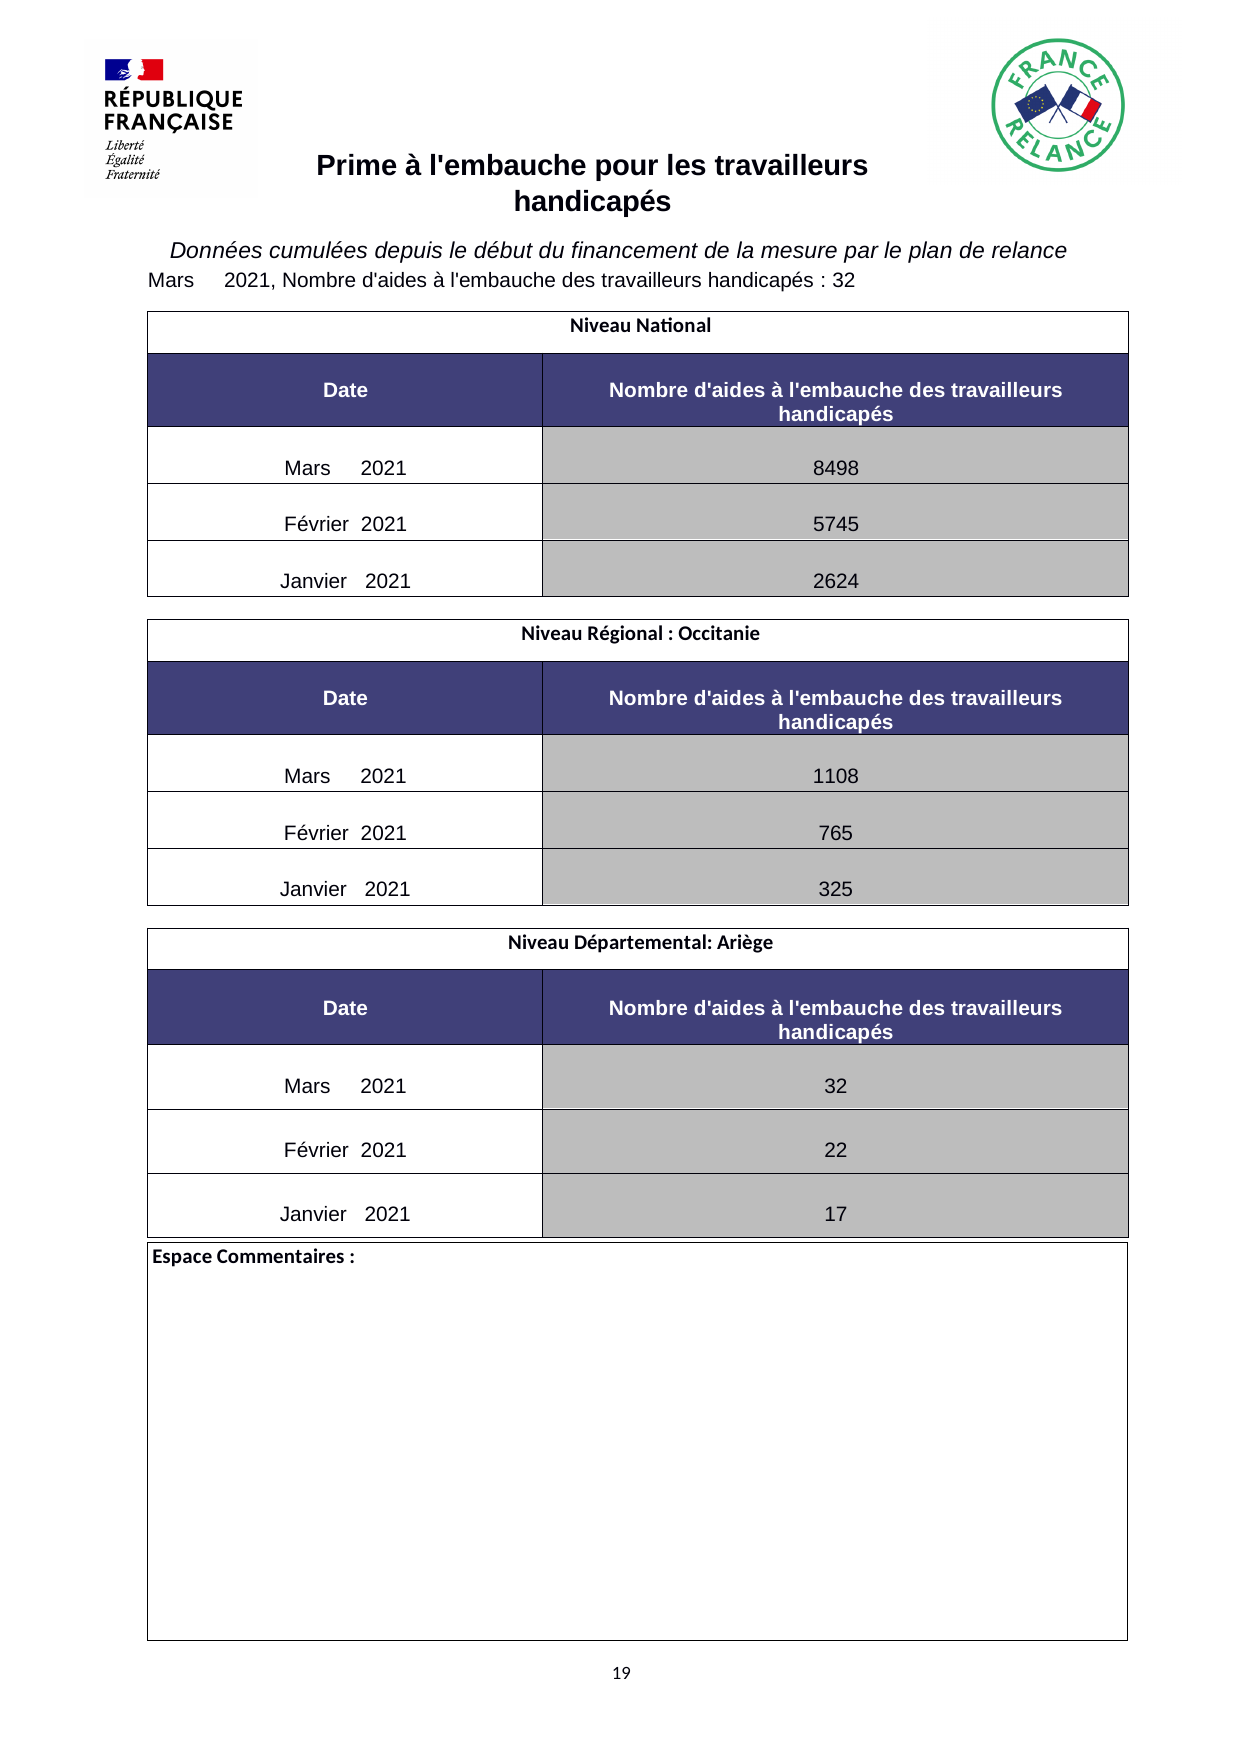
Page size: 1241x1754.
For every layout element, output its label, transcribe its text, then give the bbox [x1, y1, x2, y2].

table_cell Date [148, 970, 542, 1044]
table_cell Mars 2021 [148, 735, 542, 791]
text Prime à l'embauche pour les travailleurs handicapés [148, 148, 1093, 217]
table_cell Mars 2021 [148, 427, 542, 483]
picture [926, 17, 1189, 185]
text Mars 2021, Nombre d'aides à l'embauche des travailleurs handicapés : 32 [148, 268, 1093, 292]
table_cell 765 [543, 792, 1128, 848]
picture [84, 39, 263, 200]
table_cell 1108 [543, 735, 1128, 791]
table_cell 17 [543, 1174, 1128, 1237]
table_cell Janvier 2021 [148, 849, 542, 904]
table_cell Février 2021 [148, 484, 542, 539]
table_cell 325 [543, 849, 1128, 904]
table_cell Date [148, 662, 542, 734]
table_header Niveau National [148, 312, 1128, 353]
table_cell Nombre d'aides à l'embauche des travailleurs handicapés [543, 354, 1128, 426]
table_cell 5745 [543, 484, 1128, 539]
table_cell Février 2021 [148, 792, 542, 848]
text Espace Commentaires : [148, 1243, 1127, 1269]
table_cell Février 2021 [148, 1110, 542, 1173]
table_cell 2624 [543, 541, 1128, 596]
table_cell 8498 [543, 427, 1128, 483]
table_cell Janvier 2021 [148, 1174, 542, 1237]
text 19 [0, 1661, 1238, 1684]
table_cell Nombre d'aides à l'embauche des travailleurs handicapés [543, 970, 1128, 1044]
table_header Niveau Départemental: Ariège [148, 929, 1128, 969]
table_header Niveau Régional : Occitanie [148, 620, 1128, 661]
table_cell Janvier 2021 [148, 541, 542, 596]
table_cell Date [148, 354, 542, 426]
text Données cumulées depuis le début du financement de la mesure par le plan de relance [148, 237, 1093, 264]
table_cell Nombre d'aides à l'embauche des travailleurs handicapés [543, 662, 1128, 734]
table_cell 22 [543, 1110, 1128, 1173]
table_cell Mars 2021 [148, 1045, 542, 1108]
table_cell 32 [543, 1045, 1128, 1108]
